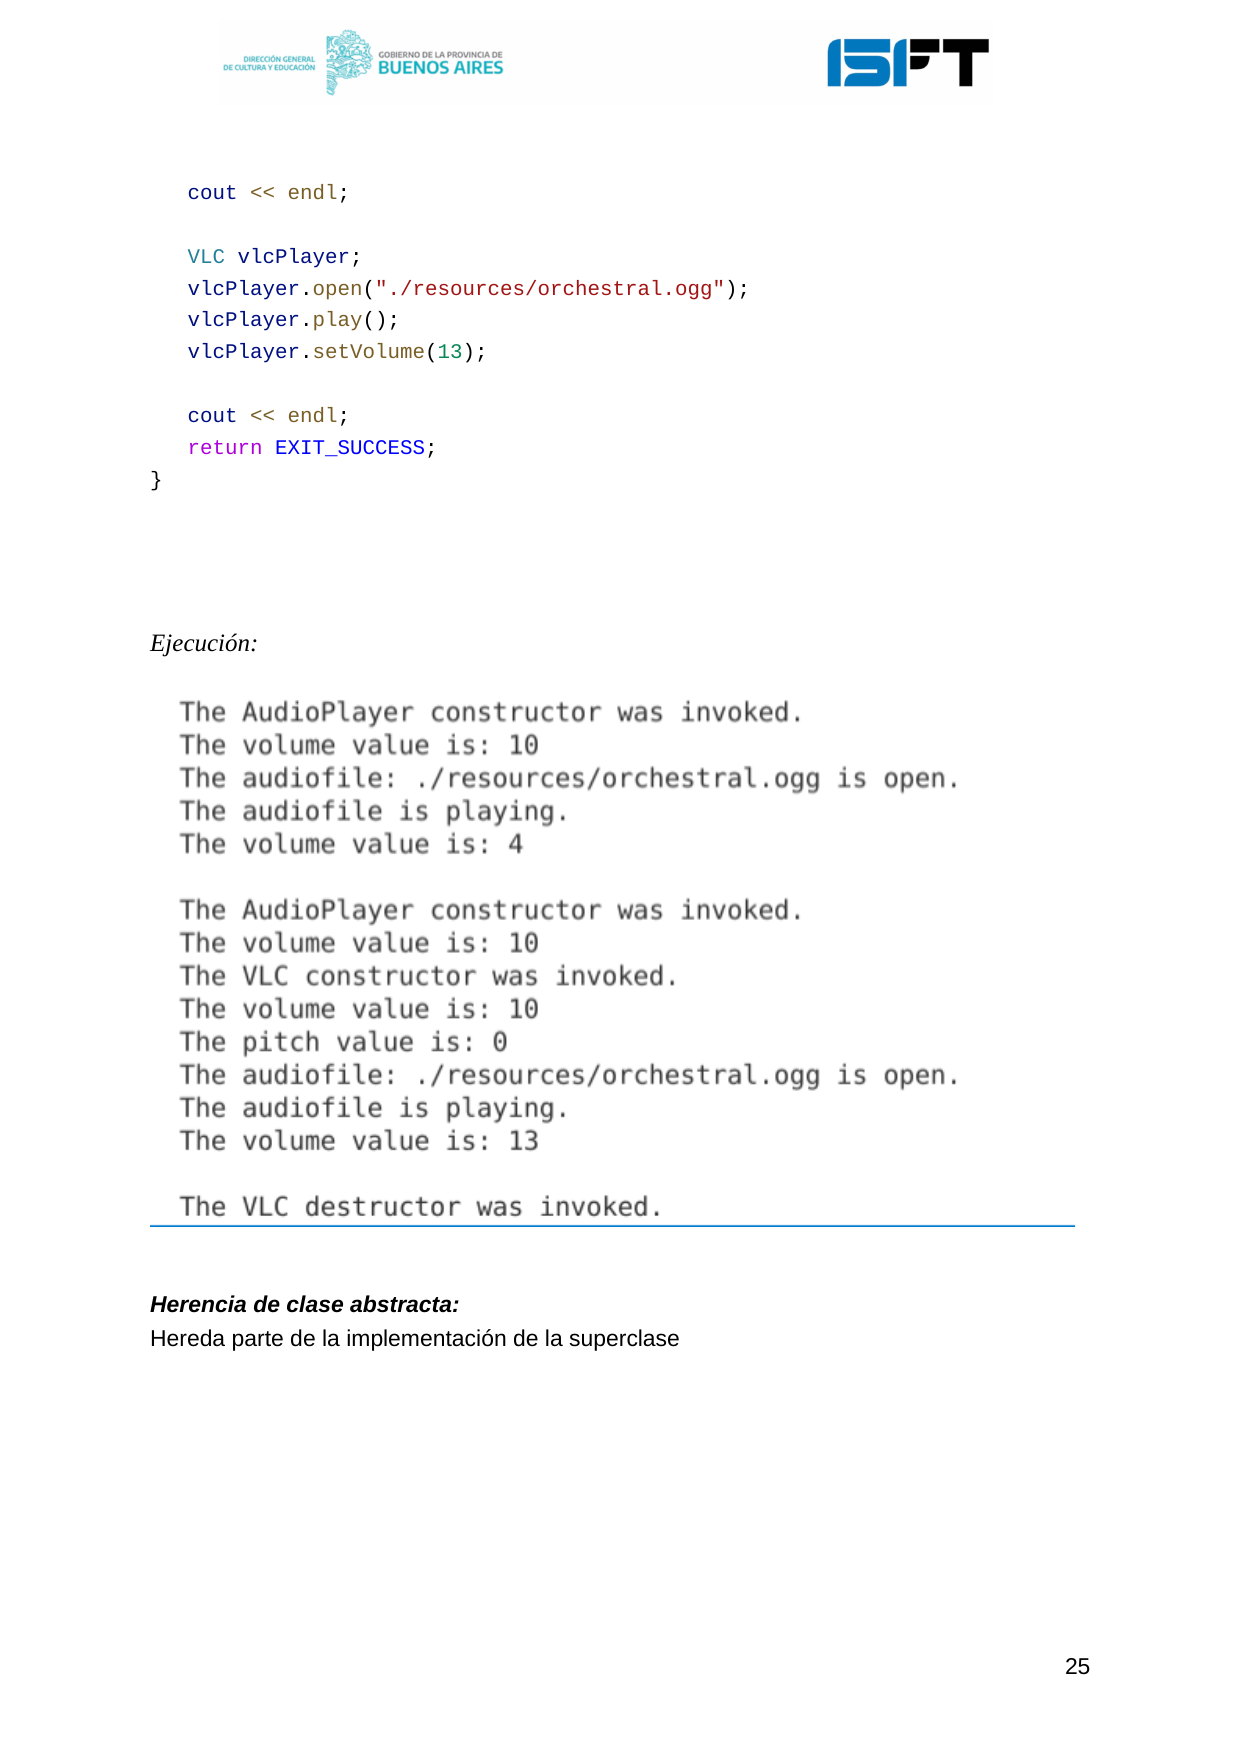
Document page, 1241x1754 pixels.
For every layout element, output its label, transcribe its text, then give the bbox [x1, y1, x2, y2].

text vlcPlayer.play(); [150, 309, 1090, 333]
text Ejecución: [150, 628, 1090, 657]
text return EXIT_SUCCESS; [150, 437, 1090, 461]
text VLC vlcPlayer; [150, 246, 1090, 269]
text vlcPlayer.open("./resources/orchestral.ogg"); [150, 277, 1090, 301]
text cout << endl; [150, 182, 1090, 206]
picture [218, 18, 994, 106]
text Hereda parte de la implementación de la superclase [150, 1325, 1090, 1352]
text } [150, 469, 1090, 492]
text vlcPlayer.setVolume(13); [150, 341, 1090, 365]
subtitle Herencia de clase abstracta: [150, 1291, 1090, 1317]
text cout << endl; [150, 405, 1090, 429]
picture [150, 666, 1075, 1227]
